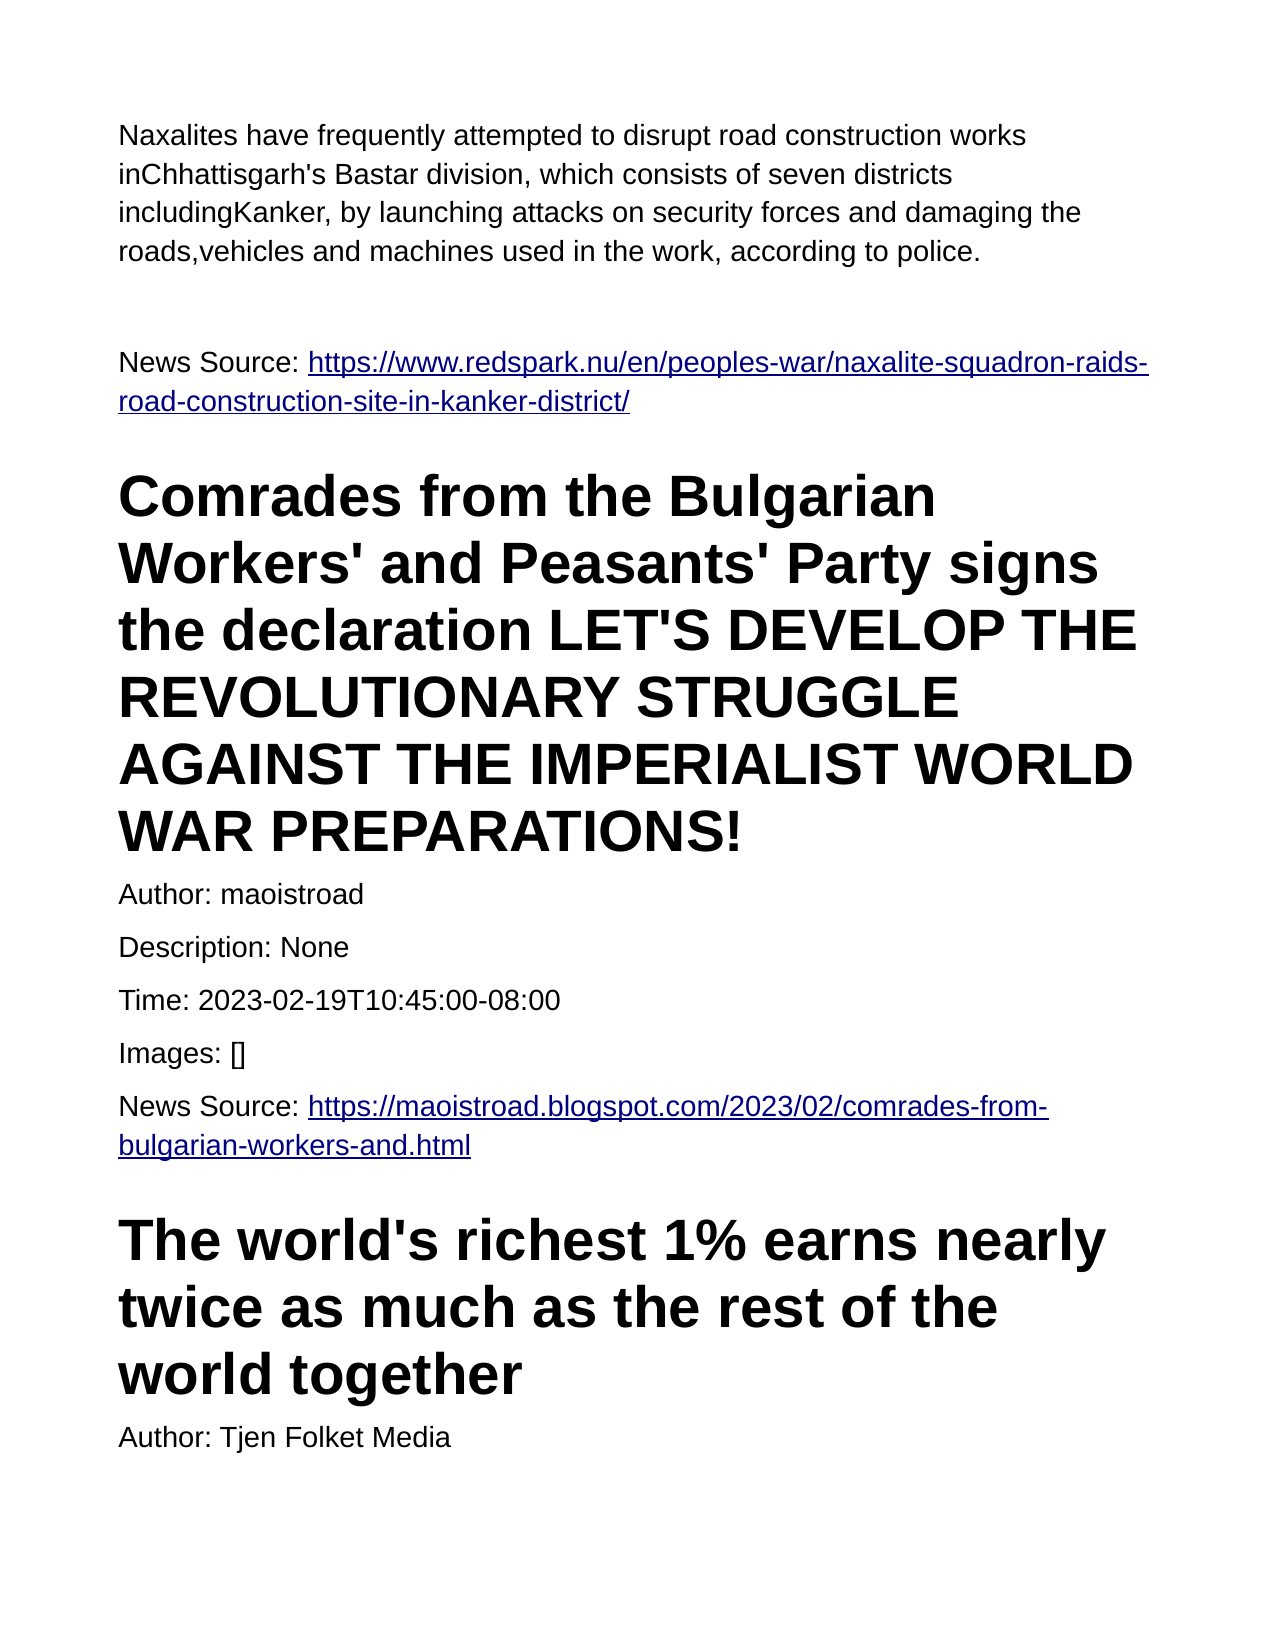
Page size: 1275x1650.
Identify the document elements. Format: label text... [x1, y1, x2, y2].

text Author: Tjen Folket Media [118, 1420, 1157, 1453]
text News Source: https://www.redspark.nu/en/peoples-war/naxalite-squadron-raids-road-construction-site-in-kanker-district/ [118, 345, 1157, 417]
subtitle The world's richest 1% earns nearly twice as much as the rest of the world together [118, 1206, 1157, 1407]
text Images: [] [118, 1036, 1157, 1070]
text Source : https://www.thehindu.com/news/national/other-states/naxalites-> torch-3-machines-engaged-in-road-construction-work-in-> chhattisgarh/article66528290.ece [177, 287, 1098, 316]
text Naxalites have frequently attempted to disrupt road construction works inChhattisgarh's Bastar division, which consists of seven districts includingKanker, by launching attacks on security forces and damaging the roads,vehicles and machines used in the work, according to police. [118, 118, 1157, 267]
text Author: maoistroad [118, 877, 1157, 910]
text Time: 2023-02-19T10:45:00-08:00 [118, 983, 1157, 1017]
text Description: None [118, 930, 1157, 963]
subtitle Comrades from the Bulgarian Workers' and Peasants' Party signs the declaration LET'S DEVELOP THE REVOLUTIONARY STRUGGLE AGAINST THE IMPERIALIST WORLD WAR PREPARATIONS! [118, 462, 1157, 864]
text News Source: https://maoistroad.blogspot.com/2023/02/comrades-from-bulgarian-workers-and.html [118, 1089, 1157, 1161]
